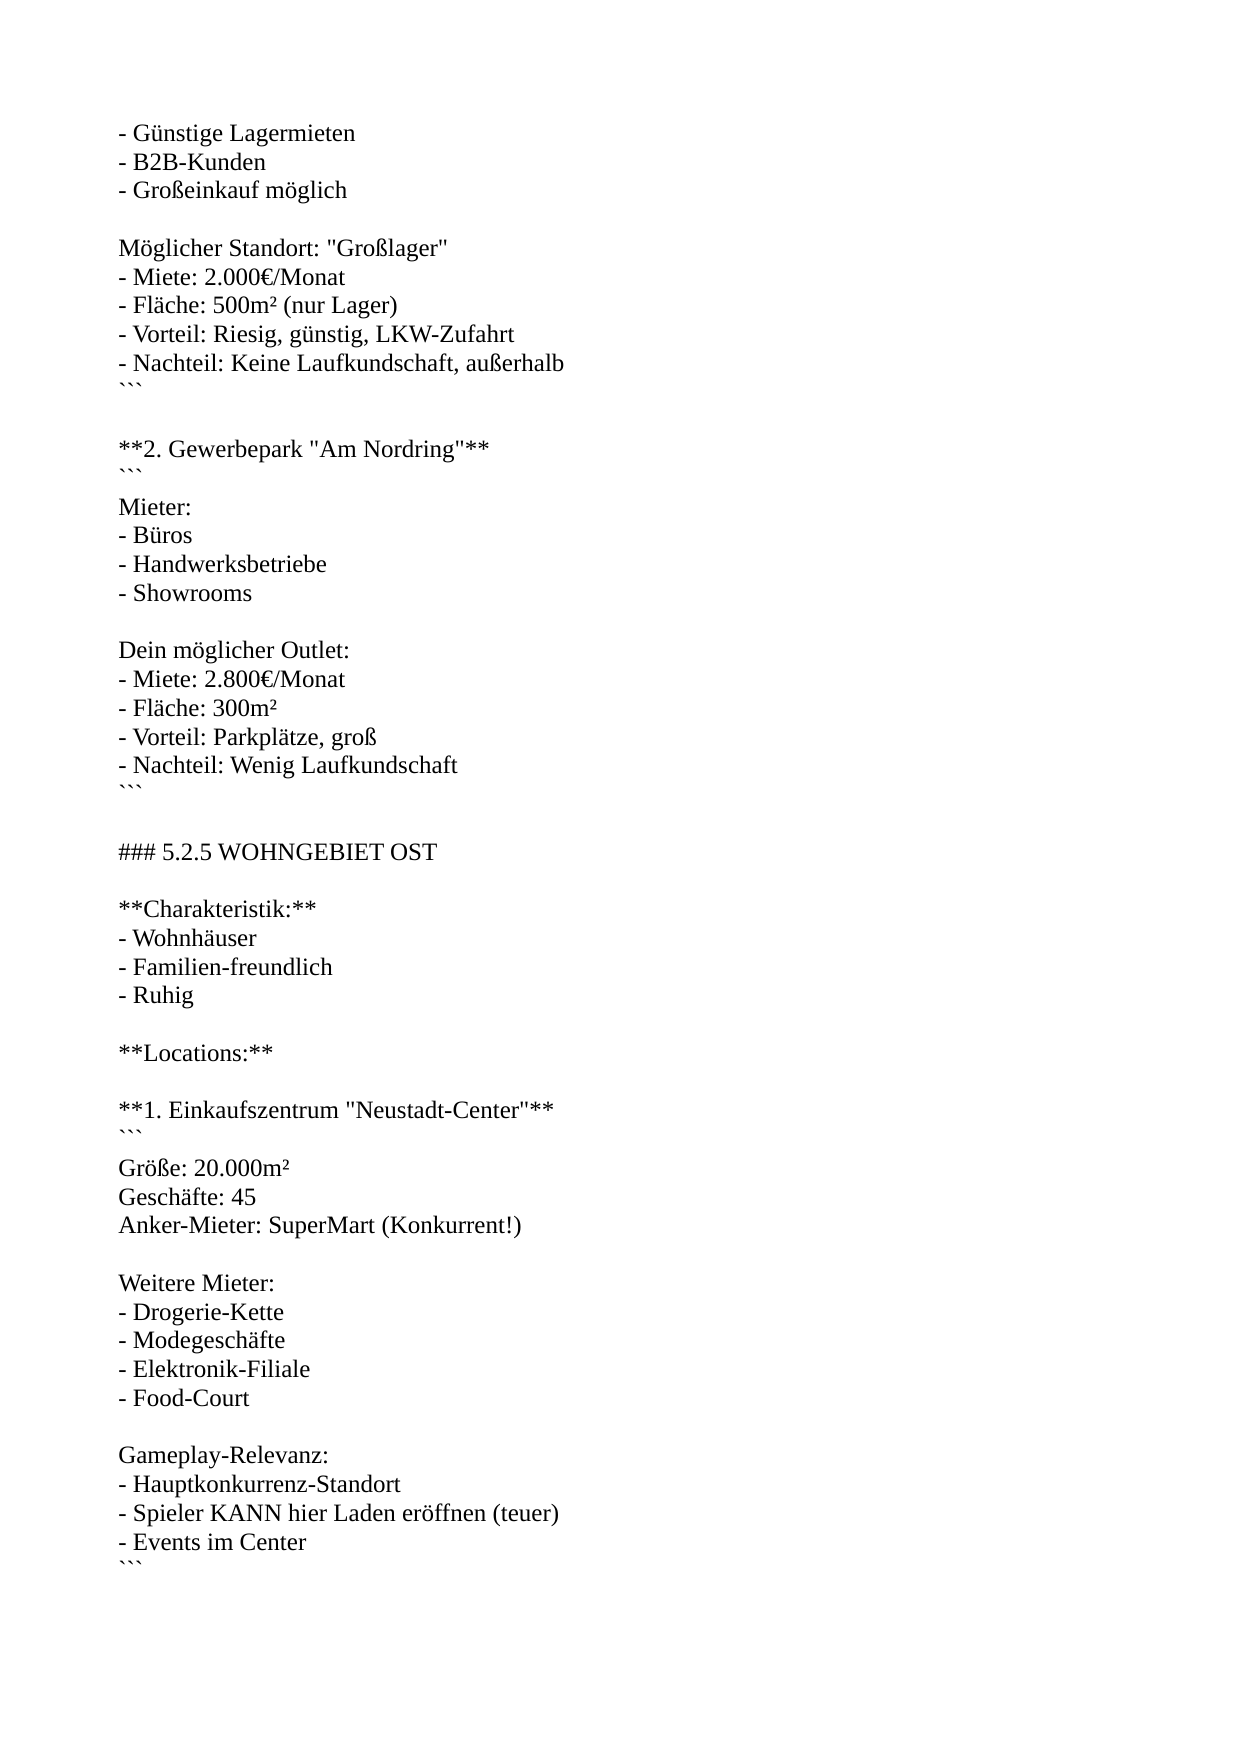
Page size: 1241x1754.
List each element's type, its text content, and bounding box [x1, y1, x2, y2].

text - Günstige Lagermieten - B2B-Kunden - Großeinkauf möglich Möglicher Standort: "Großlager" - Miete: 2.000€/Monat - Fläche: 500m² (nur Lager) - Vorteil: Riesig, günstig, LKW-Zufahrt - Nachteil: Keine Laufkundschaft, außerhalb ``` **2. Gewerbepark "Am Nordring"** ``` Mieter: - Büros - Handwerksbetriebe - Showrooms Dein möglicher Outlet: - Miete: 2.800€/Monat - Fläche: 300m² - Vorteil: Parkplätze, groß - Nachteil: Wenig Laufkundschaft ``` ### 5.2.5 WOHNGEBIET OST **Charakteristik:** - Wohnhäuser - Familien-freundlich - Ruhig **Locations:** **1. Einkaufszentrum "Neustadt-Center"** ``` Größe: 20.000m² Geschäfte: 45 Anker-Mieter: SuperMart (Konkurrent!) Weitere Mieter: - Drogerie-Kette - Modegeschäfte - Elektronik-Filiale - Food-Court Gameplay-Relevanz: - Hauptkonkurrenz-Standort - Spieler KANN hier Laden eröffnen (teuer) - Events im Center ``` [118, 118, 1122, 1613]
